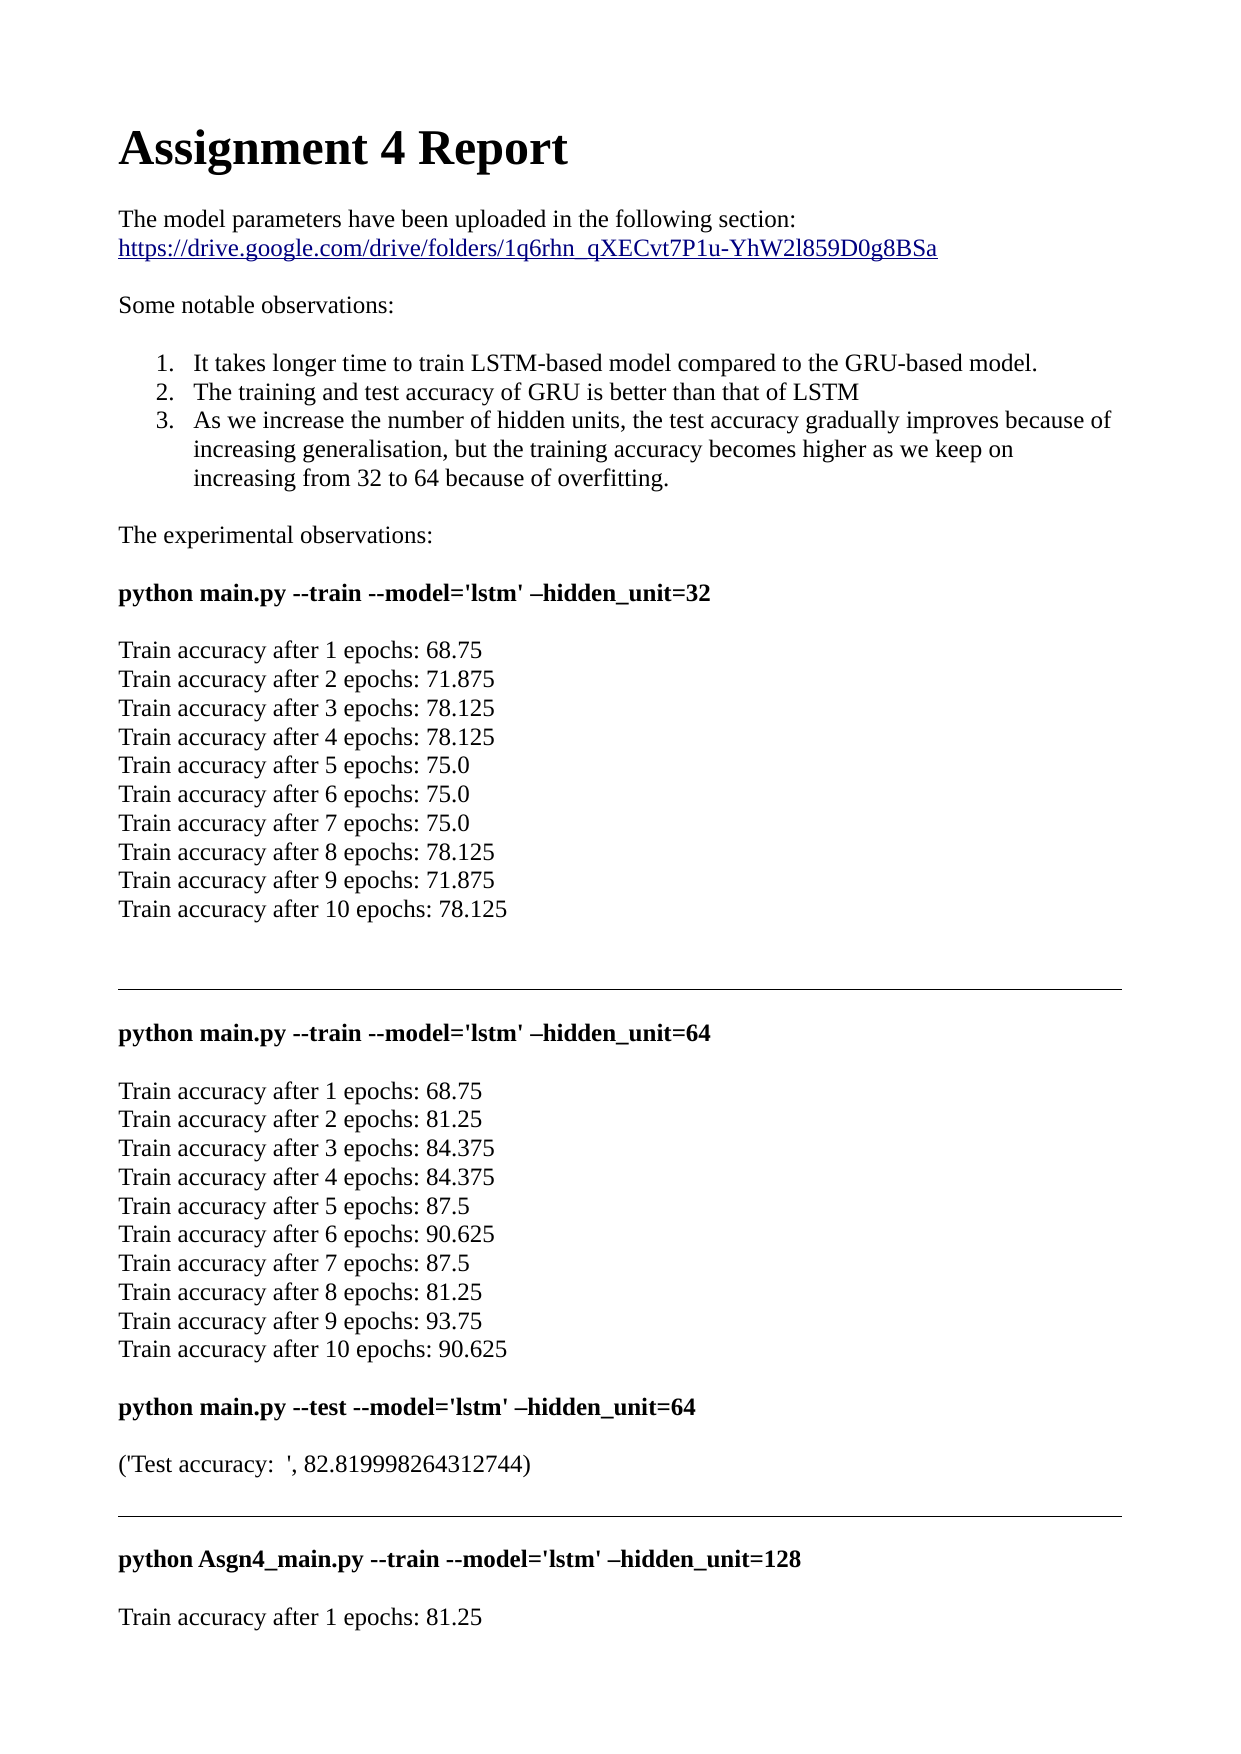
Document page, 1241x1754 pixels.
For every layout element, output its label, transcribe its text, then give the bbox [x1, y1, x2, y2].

text Train accuracy after 10 epochs: 78.125 [118, 894, 1122, 923]
text https://drive.google.com/drive/folders/1q6rhn_qXECvt7P1u-YhW2l859D0g8BSa [118, 233, 1122, 262]
text Train accuracy after 6 epochs: 75.0 [118, 779, 1122, 808]
text Train accuracy after 3 epochs: 84.375 [118, 1133, 1122, 1162]
list The training and test accuracy of GRU is better than that of LSTM [156, 377, 1122, 406]
text python main.py --train --model='lstm' –hidden_unit=32 [118, 578, 1122, 607]
text Train accuracy after 9 epochs: 71.875 [118, 866, 1122, 894]
text Train accuracy after 1 epochs: 81.25 [118, 1602, 1122, 1631]
text Train accuracy after 2 epochs: 81.25 [118, 1104, 1122, 1133]
text Train accuracy after 9 epochs: 93.75 [118, 1306, 1122, 1334]
text Train accuracy after 5 epochs: 87.5 [118, 1191, 1122, 1219]
text Train accuracy after 10 epochs: 90.625 [118, 1334, 1122, 1363]
text python main.py --train --model='lstm' –hidden_unit=64 [118, 1018, 1122, 1047]
text Train accuracy after 7 epochs: 75.0 [118, 808, 1122, 837]
text Train accuracy after 1 epochs: 68.75 [118, 636, 1122, 664]
text The model parameters have been uploaded in the following section: [118, 204, 1122, 233]
text The experimental observations: [118, 521, 1122, 549]
text Some notable observations: [118, 291, 1122, 319]
list It takes longer time to train LSTM-based model compared to the GRU-based model. [156, 348, 1122, 377]
text Train accuracy after 5 epochs: 75.0 [118, 751, 1122, 779]
text Train accuracy after 2 epochs: 71.875 [118, 664, 1122, 693]
list As we increase the number of hidden units, the test accuracy gradually improves because of increasing generalisation, but the training accuracy becomes higher as we keep on increasing from 32 to 64 because of overfitting. [156, 406, 1122, 492]
text Train accuracy after 8 epochs: 78.125 [118, 837, 1122, 866]
text Train accuracy after 4 epochs: 84.375 [118, 1162, 1122, 1191]
text Train accuracy after 7 epochs: 87.5 [118, 1248, 1122, 1277]
text Train accuracy after 4 epochs: 78.125 [118, 722, 1122, 751]
text Train accuracy after 3 epochs: 78.125 [118, 693, 1122, 722]
text Train accuracy after 1 epochs: 68.75 [118, 1076, 1122, 1104]
text Train accuracy after 8 epochs: 81.25 [118, 1277, 1122, 1306]
text Assignment 4 Report [118, 118, 1122, 176]
text python main.py --test --model='lstm' –hidden_unit=64 [118, 1392, 1122, 1421]
text ('Test accuracy: ', 82.819998264312744) [118, 1449, 1122, 1478]
text Train accuracy after 6 epochs: 90.625 [118, 1219, 1122, 1248]
text python Asgn4_main.py --train --model='lstm' –hidden_unit=128 [118, 1544, 1122, 1573]
